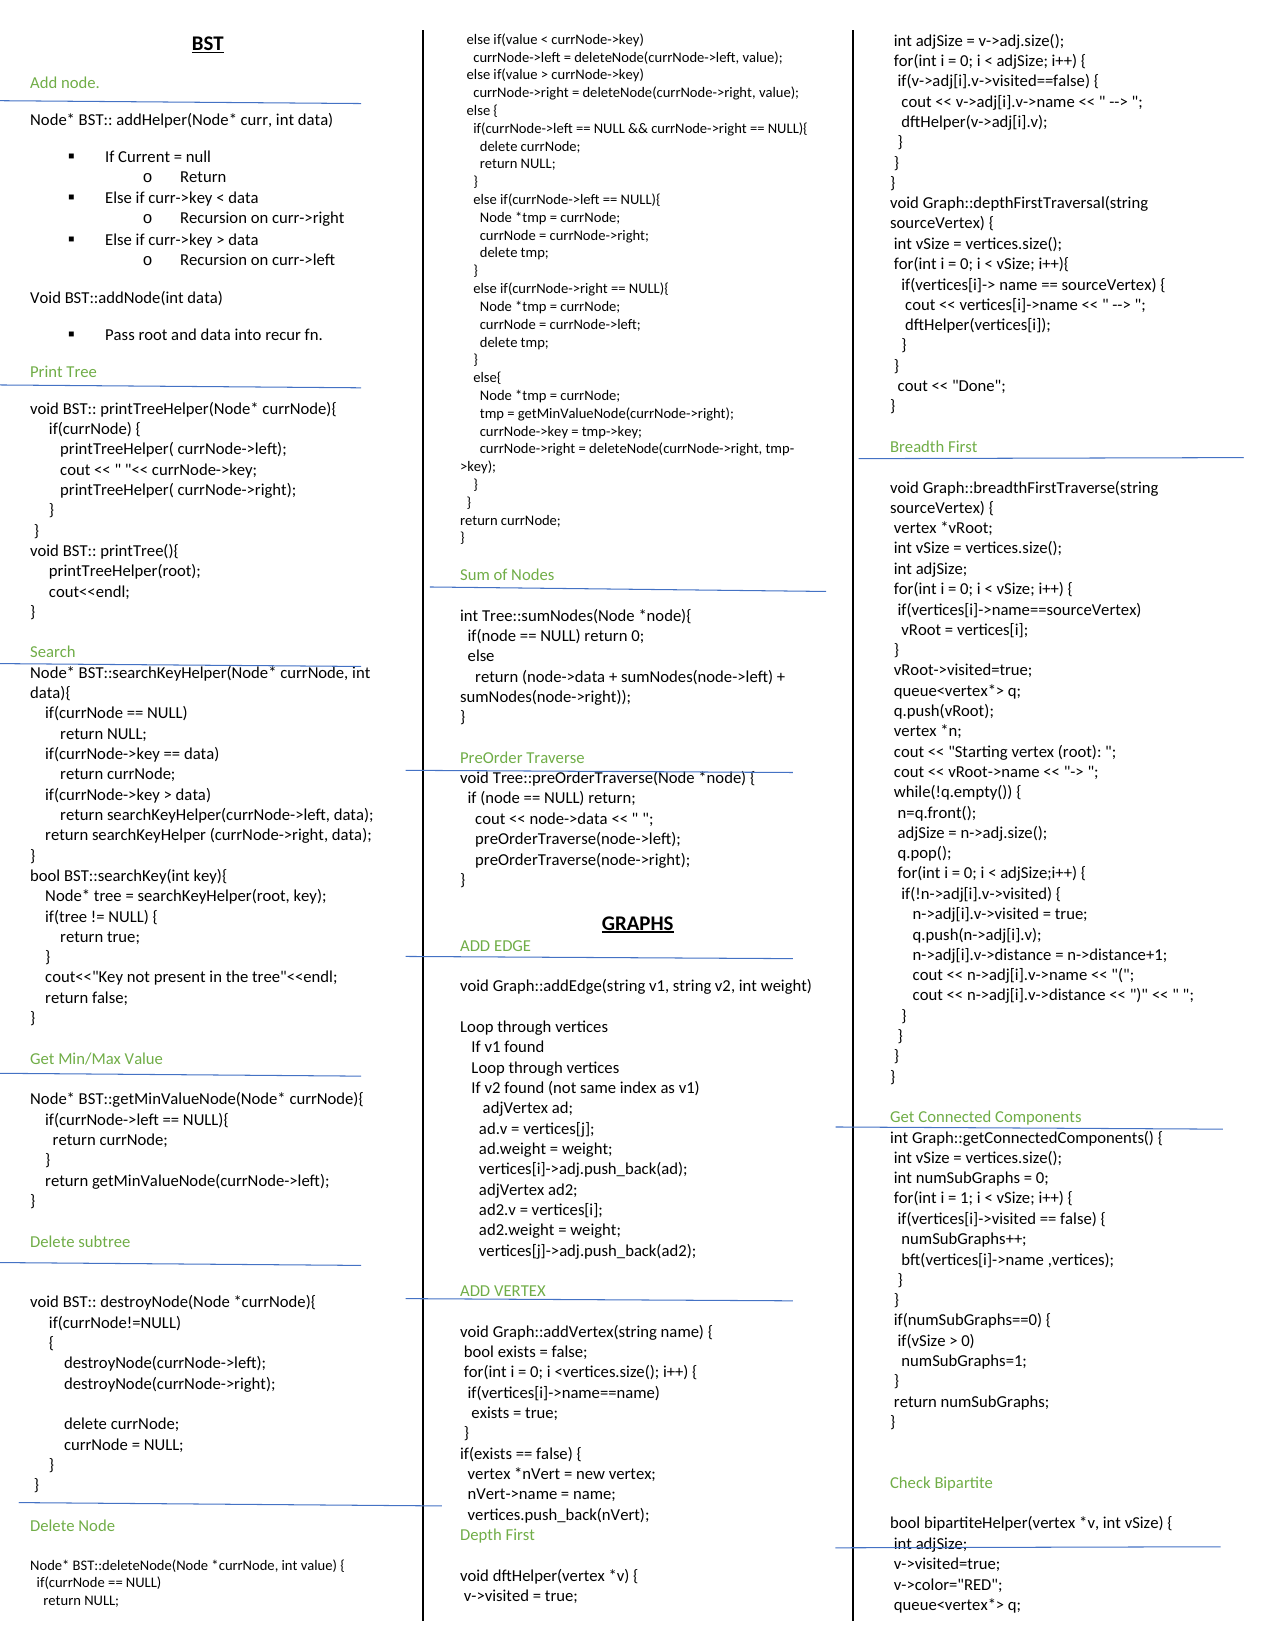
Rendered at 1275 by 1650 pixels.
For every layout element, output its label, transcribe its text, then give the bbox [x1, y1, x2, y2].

text BST [30, 30, 385, 55]
text } [30, 520, 385, 540]
text } [890, 396, 1245, 416]
text if(currNode) { [30, 418, 385, 439]
text adjVertex ad; [460, 1098, 815, 1118]
text } [460, 707, 815, 727]
text void Graph::breadthFirstTraverse(string sourceVertex) { [890, 477, 1245, 517]
text delete currNode; [460, 137, 815, 155]
text } [30, 1474, 385, 1495]
text tmp = getMinValueNode(currNode->right); [460, 404, 815, 422]
text if(!n->adj[i].v->visited) { [890, 883, 1245, 903]
text ADD VERTEX [460, 1280, 815, 1301]
text Void BST::addNode(int data) [30, 287, 385, 307]
text } [30, 1149, 385, 1170]
text return true; [30, 926, 385, 946]
text cout<<endl; [30, 581, 385, 601]
text int vSize = vertices.size(); [890, 1147, 1245, 1167]
text n=q.front(); [890, 802, 1245, 822]
text } [890, 132, 1245, 152]
text } [890, 1046, 1245, 1066]
text Node *tmp = currNode; [460, 386, 815, 404]
text if(currNode->left == NULL){ [30, 1109, 385, 1129]
text exists = true; [460, 1402, 815, 1423]
text ADD EDGE [460, 935, 815, 955]
text dftHelper(vertices[i]); [890, 314, 1245, 335]
text } [890, 355, 1245, 375]
list Pass root and data into recur fn. [67, 324, 385, 344]
text cout << "Done"; [890, 375, 1245, 396]
text currNode->left = deleteNode(currNode->left, value); [460, 48, 815, 66]
text cout << v->adj[i].v->name << " --> "; [890, 91, 1245, 111]
text if(v->adj[i].v->visited==false) { [890, 71, 1245, 91]
text If v2 found (not same index as v1) [460, 1077, 815, 1098]
list Return [142, 166, 385, 187]
text } [890, 152, 1245, 172]
text int numSubGraphs = 0; [890, 1167, 1245, 1188]
text } [460, 1423, 815, 1443]
text if(currNode->left == NULL && currNode->right == NULL){ [460, 119, 815, 137]
text bool bipartiteHelper(vertex *v, int vSize) { [890, 1513, 1245, 1533]
text ad.v = vertices[j]; [460, 1118, 815, 1138]
text currNode = currNode->right; [460, 226, 815, 244]
text } [890, 1411, 1245, 1432]
text } [460, 869, 815, 889]
text if(currNode!=NULL) [30, 1312, 385, 1332]
text } [30, 1454, 385, 1474]
text void Graph::addEdge(string v1, string v2, int weight) [460, 976, 815, 996]
text int Graph::getConnectedComponents() { [890, 1127, 1245, 1147]
text cout << vertices[i]->name << " --> "; [890, 294, 1245, 314]
text Node *tmp = currNode; [460, 208, 815, 226]
text bool BST::searchKey(int key){ [30, 865, 385, 886]
text } [890, 1005, 1245, 1025]
text } [890, 1066, 1245, 1086]
text for(int i = 0; i < vSize; i++){ [890, 253, 1245, 274]
text } [460, 493, 815, 511]
text if(vSize > 0) [890, 1330, 1245, 1350]
text return false; [30, 987, 385, 1007]
text cout << n->adj[i].v->distance << ")" << " "; [890, 985, 1245, 1005]
text void Graph::depthFirstTraversal(string sourceVertex) { [890, 192, 1245, 233]
text for(int i = 0; i < vSize; i++) { [890, 578, 1245, 599]
text } [30, 845, 385, 865]
text for(int i = 0; i <vertices.size(); i++) { [460, 1362, 815, 1382]
text } [890, 172, 1245, 192]
text vRoot = vertices[i]; [890, 619, 1245, 639]
text cout << vRoot->name << "-> "; [890, 761, 1245, 782]
text int vSize = vertices.size(); [890, 233, 1245, 253]
text numSubGraphs++; [890, 1228, 1245, 1249]
text } [460, 262, 815, 279]
text vertex *nVert = new vertex; [460, 1463, 815, 1483]
text cout << node->data << " "; [460, 808, 815, 828]
text else if(currNode->left == NULL){ [460, 190, 815, 208]
text currNode->key = tmp->key; [460, 422, 815, 440]
text nVert->name = name; [460, 1483, 815, 1504]
text queue<vertex*> q; [890, 680, 1245, 700]
text Loop through vertices [460, 1016, 815, 1037]
text if (node == NULL) return; [460, 788, 815, 808]
text cout << " "<< currNode->key; [30, 459, 385, 479]
text vertices[i]->adj.push_back(ad); [460, 1158, 815, 1179]
text return searchKeyHelper(currNode->left, data); [30, 804, 385, 824]
text return currNode; [30, 1129, 385, 1149]
text ad2.v = vertices[i]; [460, 1199, 815, 1219]
text vRoot->visited=true; [890, 660, 1245, 680]
text if(currNode == NULL) [30, 1574, 385, 1591]
text currNode = NULL; [30, 1434, 385, 1454]
text } [30, 1190, 385, 1211]
text delete tmp; [460, 333, 815, 351]
text printTreeHelper(root); [30, 561, 385, 581]
text vertex *vRoot; [890, 517, 1245, 538]
text int adjSize; [890, 558, 1245, 578]
text if(vertices[i]->name==sourceVertex) [890, 599, 1245, 619]
list Else if curr->key < data [67, 187, 385, 208]
text } [890, 1289, 1245, 1310]
text } [30, 1007, 385, 1028]
text Loop through vertices [460, 1057, 815, 1077]
text Add node. [30, 72, 385, 92]
text bool exists = false; [460, 1341, 815, 1362]
text if(vertices[i]-> name == sourceVertex) { [890, 274, 1245, 294]
text numSubGraphs=1; [890, 1350, 1245, 1371]
text adjVertex ad2; [460, 1179, 815, 1199]
text { [30, 1332, 385, 1353]
text bft(vertices[i]->name ,vertices); [890, 1249, 1245, 1269]
text destroyNode(currNode->right); [30, 1373, 385, 1393]
text Node *tmp = currNode; [460, 297, 815, 315]
text Node* BST:: addHelper(Node* curr, int data) [30, 109, 385, 129]
text PreOrder Traverse [460, 747, 815, 767]
text If v1 found [460, 1037, 815, 1057]
text void Graph::addVertex(string name) { [460, 1321, 815, 1341]
text else { [460, 101, 815, 119]
text printTreeHelper( currNode->right); [30, 479, 385, 499]
text } [460, 475, 815, 493]
text for(int i = 0; i < adjSize;i++) { [890, 863, 1245, 883]
text } [890, 335, 1245, 355]
text cout << "Starting vertex (root): "; [890, 741, 1245, 761]
text queue<vertex*> q; [890, 1594, 1245, 1614]
text vertex *n; [890, 721, 1245, 741]
text return getMinValueNode(currNode->left); [30, 1170, 385, 1190]
text else [460, 646, 815, 666]
list If Current = null [67, 146, 385, 166]
text } [890, 1269, 1245, 1289]
text v->color="RED"; [890, 1574, 1245, 1594]
text for(int i = 1; i < vSize; i++) { [890, 1188, 1245, 1208]
text return NULL; [30, 1591, 385, 1609]
text int Tree::sumNodes(Node *node){ [460, 605, 815, 625]
text vertices[j]->adj.push_back(ad2); [460, 1240, 815, 1260]
text void Tree::preOrderTraverse(Node *node) { [460, 767, 815, 788]
text return currNode; [460, 511, 815, 529]
text } [30, 601, 385, 621]
text Search [30, 642, 385, 662]
text if(vertices[i]->visited == false) { [890, 1208, 1245, 1228]
text vertices.push_back(nVert); [460, 1504, 815, 1524]
text } [890, 1025, 1245, 1046]
text int vSize = vertices.size(); [890, 538, 1245, 558]
text currNode->right = deleteNode(currNode->right, value); [460, 83, 815, 101]
text printTreeHelper( currNode->left); [30, 439, 385, 459]
text else if(value < currNode->key) [460, 30, 815, 48]
text if(currNode == NULL) [30, 703, 385, 723]
text destroyNode(currNode->left); [30, 1353, 385, 1373]
text Get Min/Max Value [30, 1048, 385, 1068]
text else if(currNode->right == NULL){ [460, 279, 815, 297]
list Else if curr->key > data [67, 229, 385, 249]
text } [460, 172, 815, 190]
text if(vertices[i]->name==name) [460, 1382, 815, 1402]
text void BST:: destroyNode(Node *currNode){ [30, 1292, 385, 1312]
text Node* BST::searchKeyHelper(Node* currNode, int data){ [30, 662, 385, 703]
text Breadth First [890, 436, 1245, 457]
list Recursion on curr->left [142, 249, 385, 270]
text return currNode; [30, 764, 385, 784]
text delete currNode; [30, 1414, 385, 1434]
text } [460, 529, 815, 547]
text Get Connected Components [890, 1107, 1245, 1127]
list Recursion on curr->right [142, 208, 385, 229]
text if(exists == false) { [460, 1443, 815, 1463]
text Node* BST::deleteNode(Node *currNode, int value) { [30, 1556, 385, 1574]
text v->visited = true; [460, 1585, 815, 1605]
text Delete subtree [30, 1231, 385, 1251]
text q.push(n->adj[i].v); [890, 924, 1245, 944]
text return (node->data + sumNodes(node->left) + sumNodes(node->right)); [460, 666, 815, 707]
text return searchKeyHelper (currNode->right, data); [30, 824, 385, 845]
text dftHelper(v->adj[i].v); [890, 111, 1245, 132]
text } [30, 946, 385, 967]
text currNode = currNode->left; [460, 315, 815, 333]
text q.push(vRoot); [890, 700, 1245, 721]
text } [460, 351, 815, 368]
text cout << n->adj[i].v->name << "("; [890, 964, 1245, 985]
text void BST:: printTree(){ [30, 540, 385, 561]
text while(!q.empty()) { [890, 782, 1245, 802]
text adjSize = n->adj.size(); [890, 822, 1245, 842]
text Node* BST::getMinValueNode(Node* currNode){ [30, 1089, 385, 1109]
text v->visited=true; [890, 1553, 1245, 1574]
text if(currNode->key > data) [30, 784, 385, 804]
text Print Tree [30, 361, 385, 381]
text cout<<"Key not present in the tree"<<endl; [30, 967, 385, 987]
text } [890, 1371, 1245, 1391]
text if(numSubGraphs==0) { [890, 1310, 1245, 1330]
text q.pop(); [890, 842, 1245, 863]
text return NULL; [30, 723, 385, 743]
text Check Bipartite [890, 1472, 1245, 1492]
text ad2.weight = weight; [460, 1219, 815, 1240]
text } [890, 639, 1245, 660]
text int adjSize; [890, 1533, 1245, 1553]
text if(node == NULL) return 0; [460, 625, 815, 646]
text void BST:: printTreeHelper(Node* currNode){ [30, 398, 385, 418]
text else if(value > currNode->key) [460, 66, 815, 83]
text } [30, 499, 385, 520]
text if(tree != NULL) { [30, 906, 385, 926]
text for(int i = 0; i < adjSize; i++) { [890, 50, 1245, 71]
text int adjSize = v->adj.size(); [890, 30, 1245, 50]
text Delete Node [30, 1515, 385, 1536]
text Depth First [460, 1524, 815, 1544]
text return NULL; [460, 155, 815, 172]
text currNode->right = deleteNode(currNode->right, tmp->key); [460, 440, 815, 475]
text else{ [460, 368, 815, 386]
text GRAPHS [460, 910, 815, 935]
text preOrderTraverse(node->right); [460, 849, 815, 869]
text preOrderTraverse(node->left); [460, 828, 815, 849]
text void dftHelper(vertex *v) { [460, 1565, 815, 1585]
text n->adj[i].v->distance = n->distance+1; [890, 944, 1245, 964]
text n->adj[i].v->visited = true; [890, 903, 1245, 924]
text ad.weight = weight; [460, 1138, 815, 1158]
text if(currNode->key == data) [30, 743, 385, 764]
text Sum of Nodes [460, 564, 815, 585]
text delete tmp; [460, 244, 815, 262]
text Node* tree = searchKeyHelper(root, key); [30, 886, 385, 906]
text return numSubGraphs; [890, 1391, 1245, 1411]
